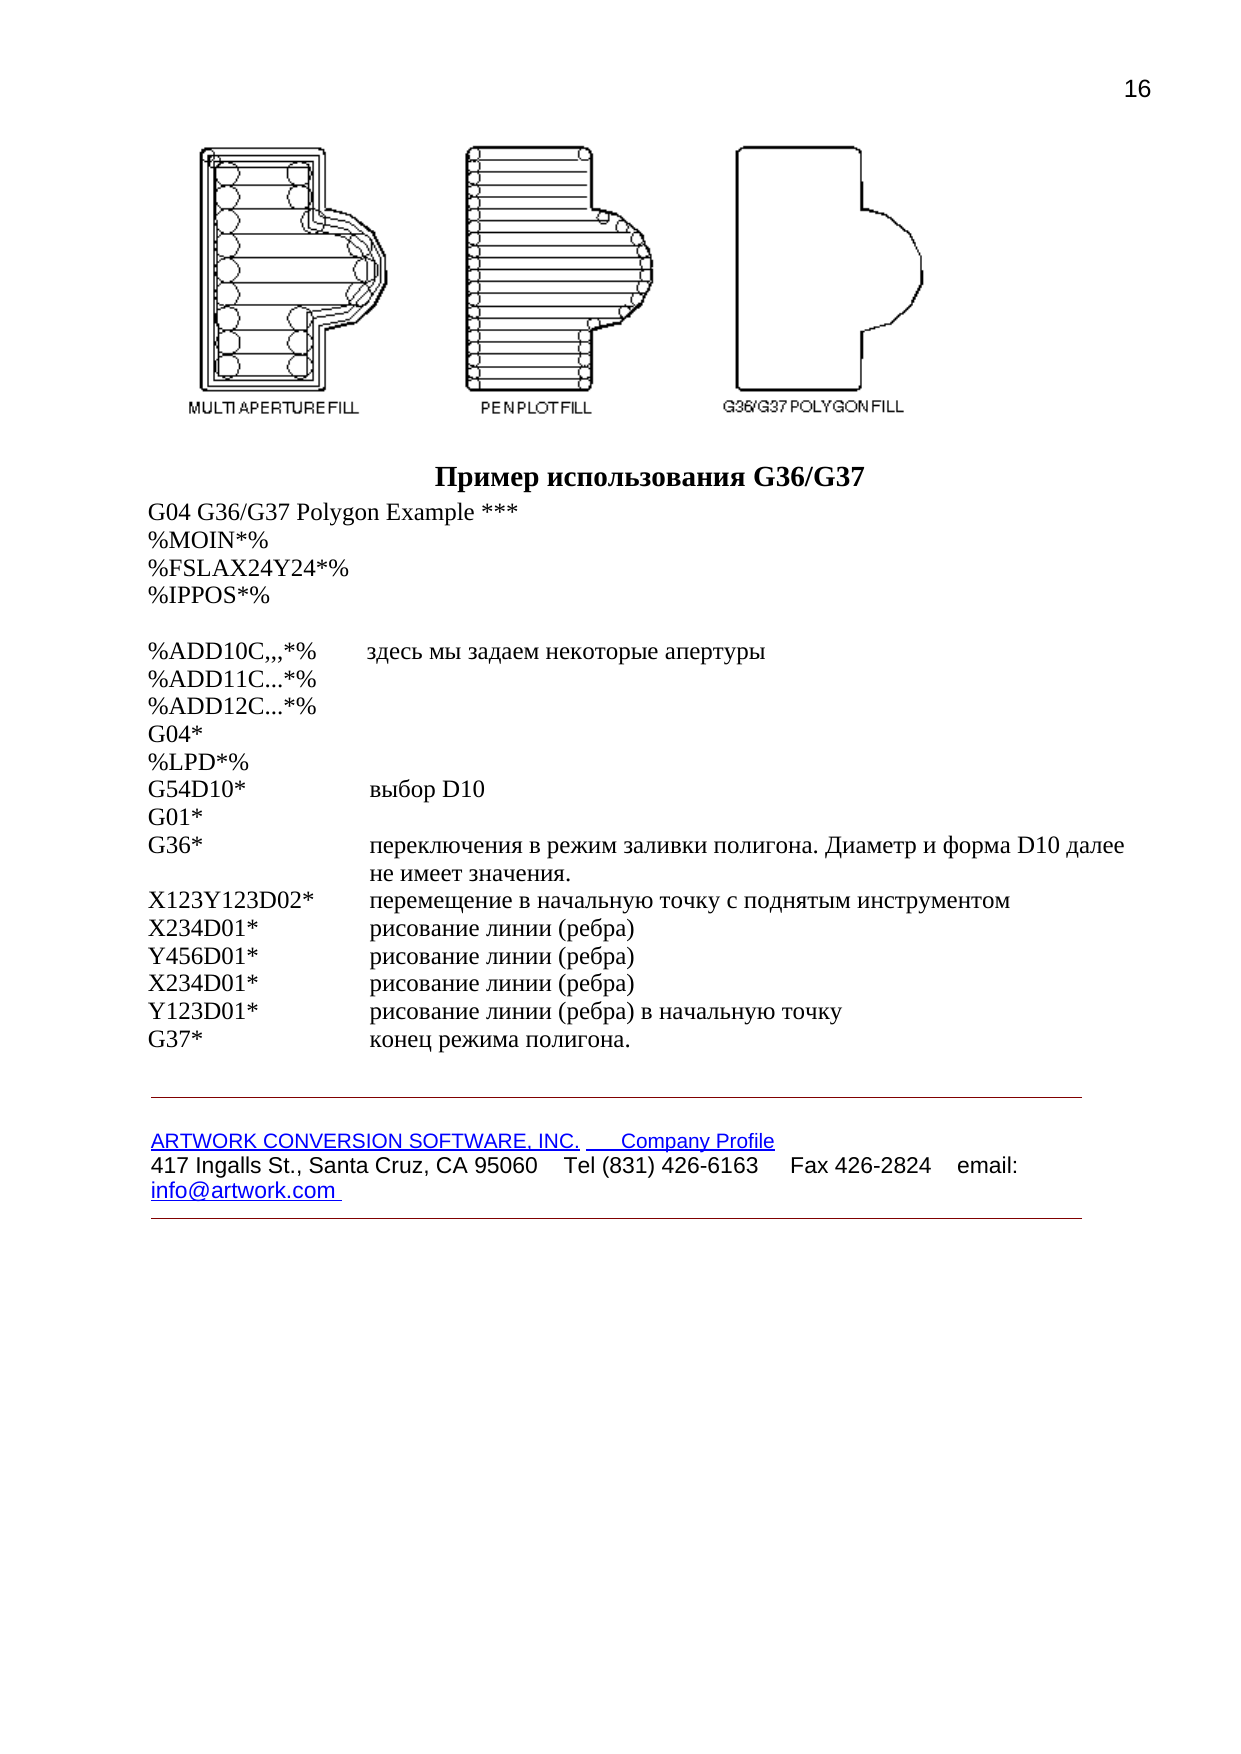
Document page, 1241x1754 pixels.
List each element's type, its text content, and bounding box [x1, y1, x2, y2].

text G36* переключения в режим заливки полигона. Диаметр и форма D10 далее [148, 831, 1151, 859]
subtitle Пример использования G36/G37 [148, 460, 1151, 493]
text G04* [148, 720, 1151, 748]
table_header ARTWORK CONVERSION SOFTWARE, INC. Company Profile 417 Ingalls St., Santa Cruz, CA 95060 Tel (831) 426-6163 Fax 426-2824 email: info@artwork.com [148, 1081, 1085, 1223]
text %IPPOS*% [148, 582, 1151, 609]
text %ADD10C,,,*% здесь мы задаем некоторые апертуры [148, 637, 1151, 665]
text %MOIN*% [148, 526, 1151, 554]
text G04 G36/G37 Polygon Example *** [148, 498, 1151, 526]
text Y456D01* рисование линии (ребра) [148, 942, 1151, 969]
picture [164, 127, 949, 439]
text G54D10* выбор D10 [148, 776, 1151, 803]
text %ADD12C...*% [148, 692, 1151, 720]
text X234D01* рисование линии (ребра) [148, 969, 1151, 997]
text X234D01* рисование линии (ребра) [148, 914, 1151, 942]
text %ADD11C...*% [148, 665, 1151, 692]
text не имеет значения. [295, 859, 1151, 886]
text Y123D01* рисование линии (ребра) в начальную точку [148, 997, 1151, 1025]
text G01* [148, 803, 1151, 831]
text G37* конец режима полигона. [148, 1025, 1151, 1053]
text X123Y123D02* перемещение в начальную точку с поднятым инструментом [148, 886, 1151, 914]
text %LPD*% [148, 748, 1151, 776]
text %FSLAX24Y24*% [148, 554, 1151, 582]
